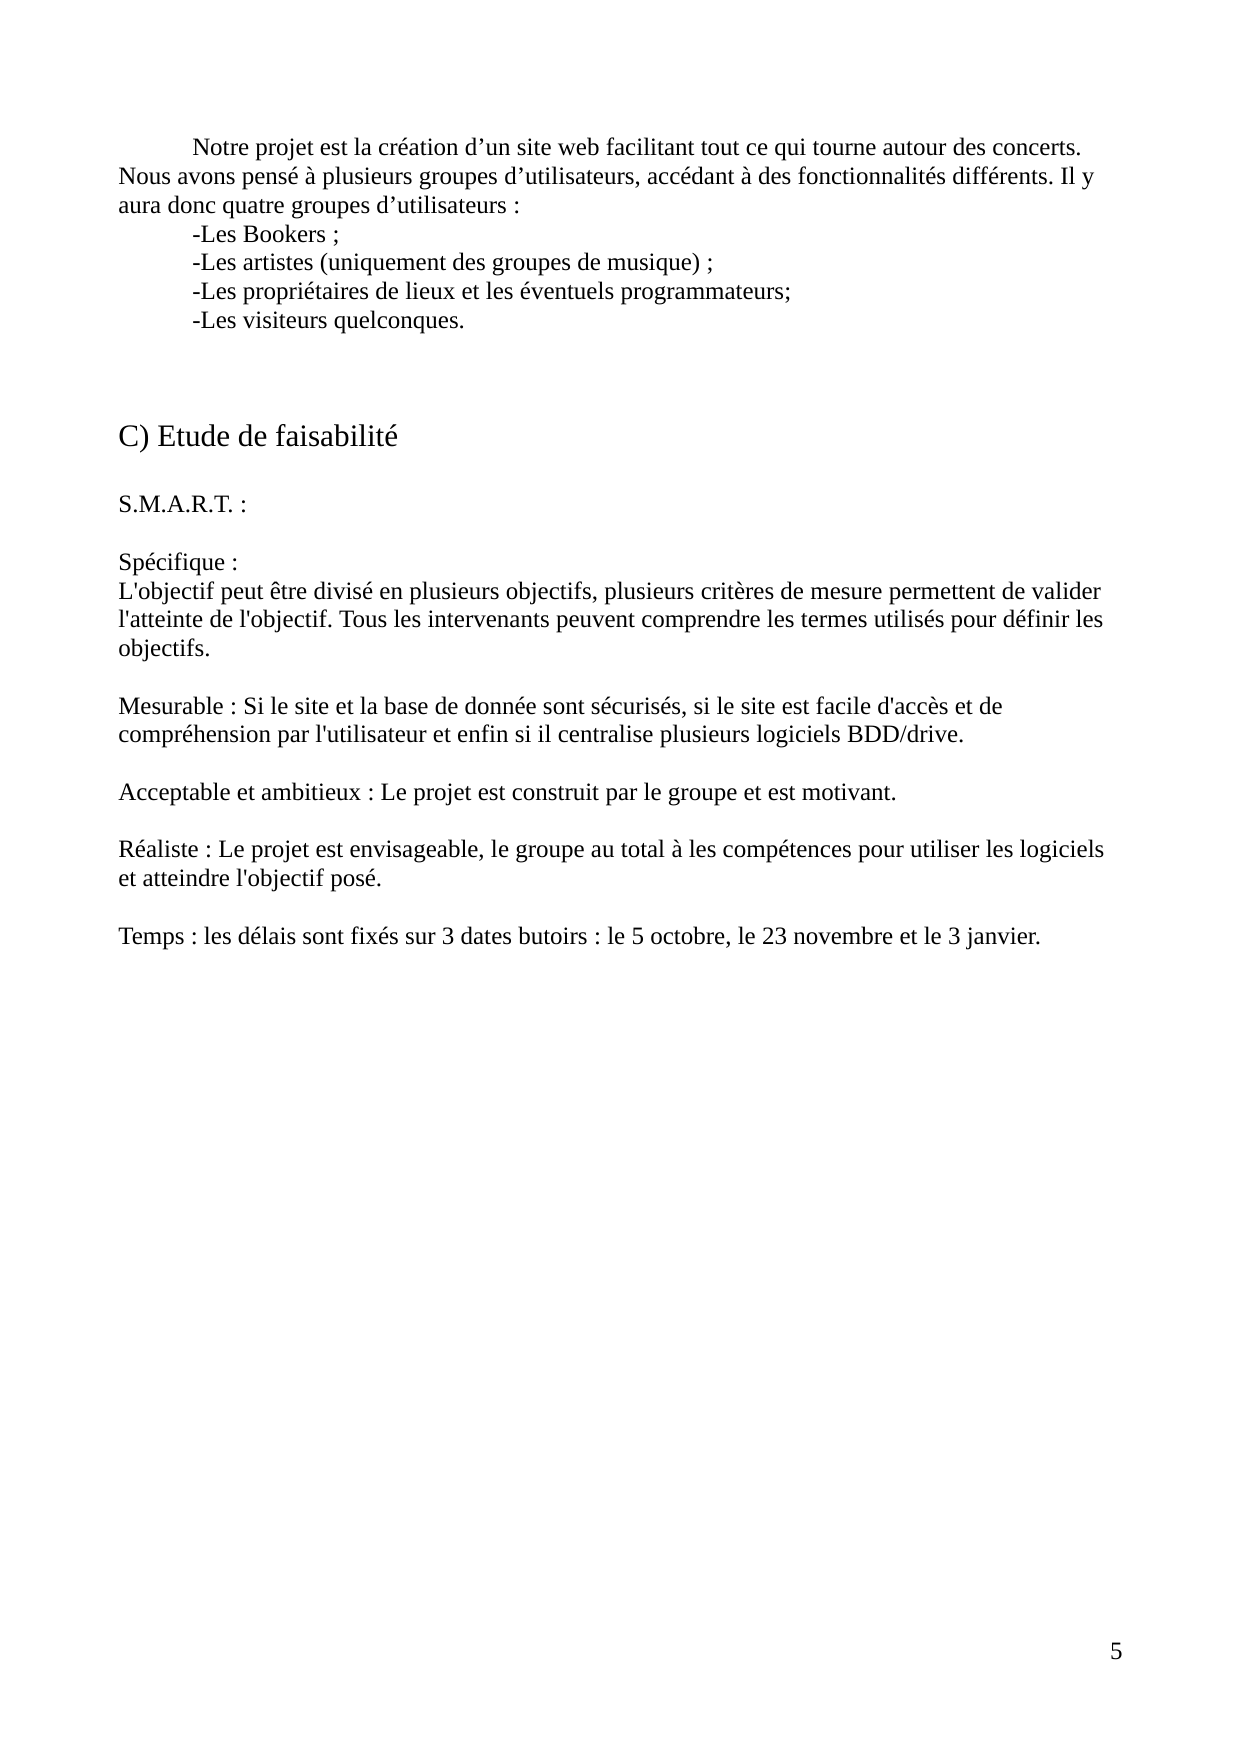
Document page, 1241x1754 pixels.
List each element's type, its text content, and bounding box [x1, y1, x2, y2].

text Acceptable et ambitieux : Le projet est construit par le groupe et est motivant. [118, 777, 1122, 806]
text Mesurable : Si le site et la base de donnée sont sécurisés, si le site est facile d'accès et de compréhension par l'utilisateur et enfin si il centralise plusieurs logiciels BDD/drive. [118, 691, 1122, 748]
text Spécifique : [118, 547, 1122, 576]
text Notre projet est la création d’un site web facilitant tout ce qui tourne autour des concerts. Nous avons pensé à plusieurs groupes d’utilisateurs, accédant à des fonctionnalités différents. Il y aura donc quatre groupes d’utilisateurs : [118, 132, 1122, 219]
text -Les artistes (uniquement des groupes de musique) ; [118, 247, 1122, 276]
text -Les Bookers ; [118, 219, 1122, 247]
text -Les visiteurs quelconques. [118, 305, 1122, 334]
text Réaliste : Le projet est envisageable, le groupe au total à les compétences pour utiliser les logiciels et atteindre l'objectif posé. [118, 834, 1122, 892]
text L'objectif peut être divisé en plusieurs objectifs, plusieurs critères de mesure permettent de valider l'atteinte de l'objectif. Tous les intervenants peuvent comprendre les termes utilisés pour définir les objectifs. [118, 576, 1122, 662]
text S.M.A.R.T. : [118, 489, 1122, 518]
text Temps : les délais sont fixés sur 3 dates butoirs : le 5 octobre, le 23 novembre et le 3 janvier. [118, 921, 1122, 949]
text C) Etude de faisabilité [118, 418, 1122, 453]
text -Les propriétaires de lieux et les éventuels programmateurs; [118, 276, 1122, 305]
